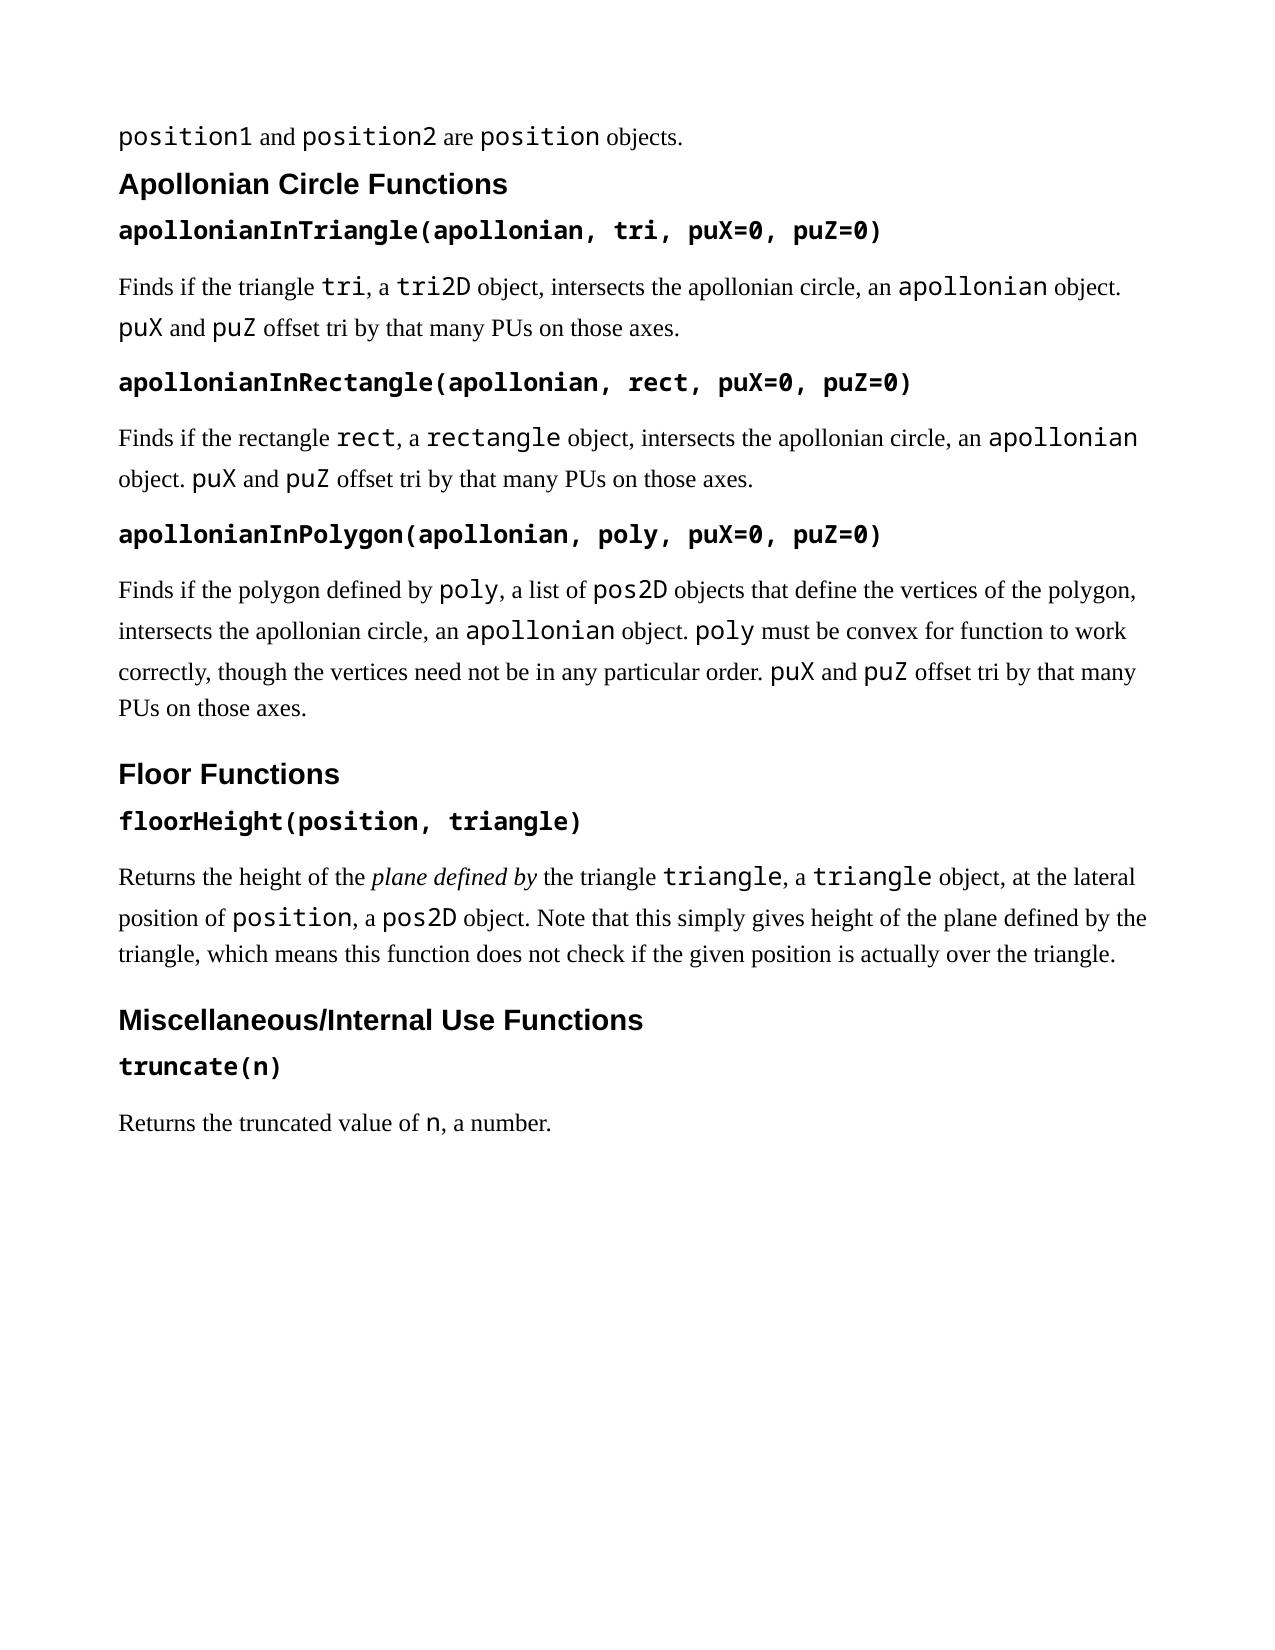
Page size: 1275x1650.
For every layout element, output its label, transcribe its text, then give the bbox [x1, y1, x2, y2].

subtitle Apollonian Circle Functions [118, 167, 1157, 201]
text floorHeight(position, triangle) [118, 803, 1157, 837]
text apollonianInTriangle(apollonian, tri, puX=0, puZ=0) [118, 213, 1157, 247]
text Finds if the rectangle rect, a rectangle object, intersects the apollonian circle, an apollonian object. puX and puZ offset tri by that many PUs on those axes. [118, 420, 1157, 495]
subtitle Floor Functions [118, 757, 1157, 791]
text apollonianInPolygon(apollonian, poly, puX=0, puZ=0) [118, 516, 1157, 550]
text position1 and position2 are position objects. [118, 118, 1157, 152]
text apollonianInRectangle(apollonian, rect, puX=0, puZ=0) [118, 365, 1157, 399]
text Finds if the triangle tri, a tri2D object, intersects the apollonian circle, an apollonian object. puX and puZ offset tri by that many PUs on those axes. [118, 268, 1157, 343]
text Finds if the polygon defined by poly, a list of pos2D objects that define the vertices of the polygon, intersects the apollonian circle, an apollonian object. poly must be convex for function to work correctly, though the vertices need not be in any particular order. puX and puZ offset tri by that many PUs on those axes. [118, 572, 1157, 722]
text truncate(n) [118, 1049, 1157, 1083]
subtitle Miscellaneous/Internal Use Functions [118, 1003, 1157, 1037]
text Returns the height of the plane defined by the triangle triangle, a triangle object, at the lateral position of position, a pos2D object. Note that this simply gives height of the plane defined by the triangle, which means this function does not check if the given position is actually over the triangle. [118, 858, 1157, 968]
text Returns the truncated value of n, a number. [118, 1104, 1157, 1138]
